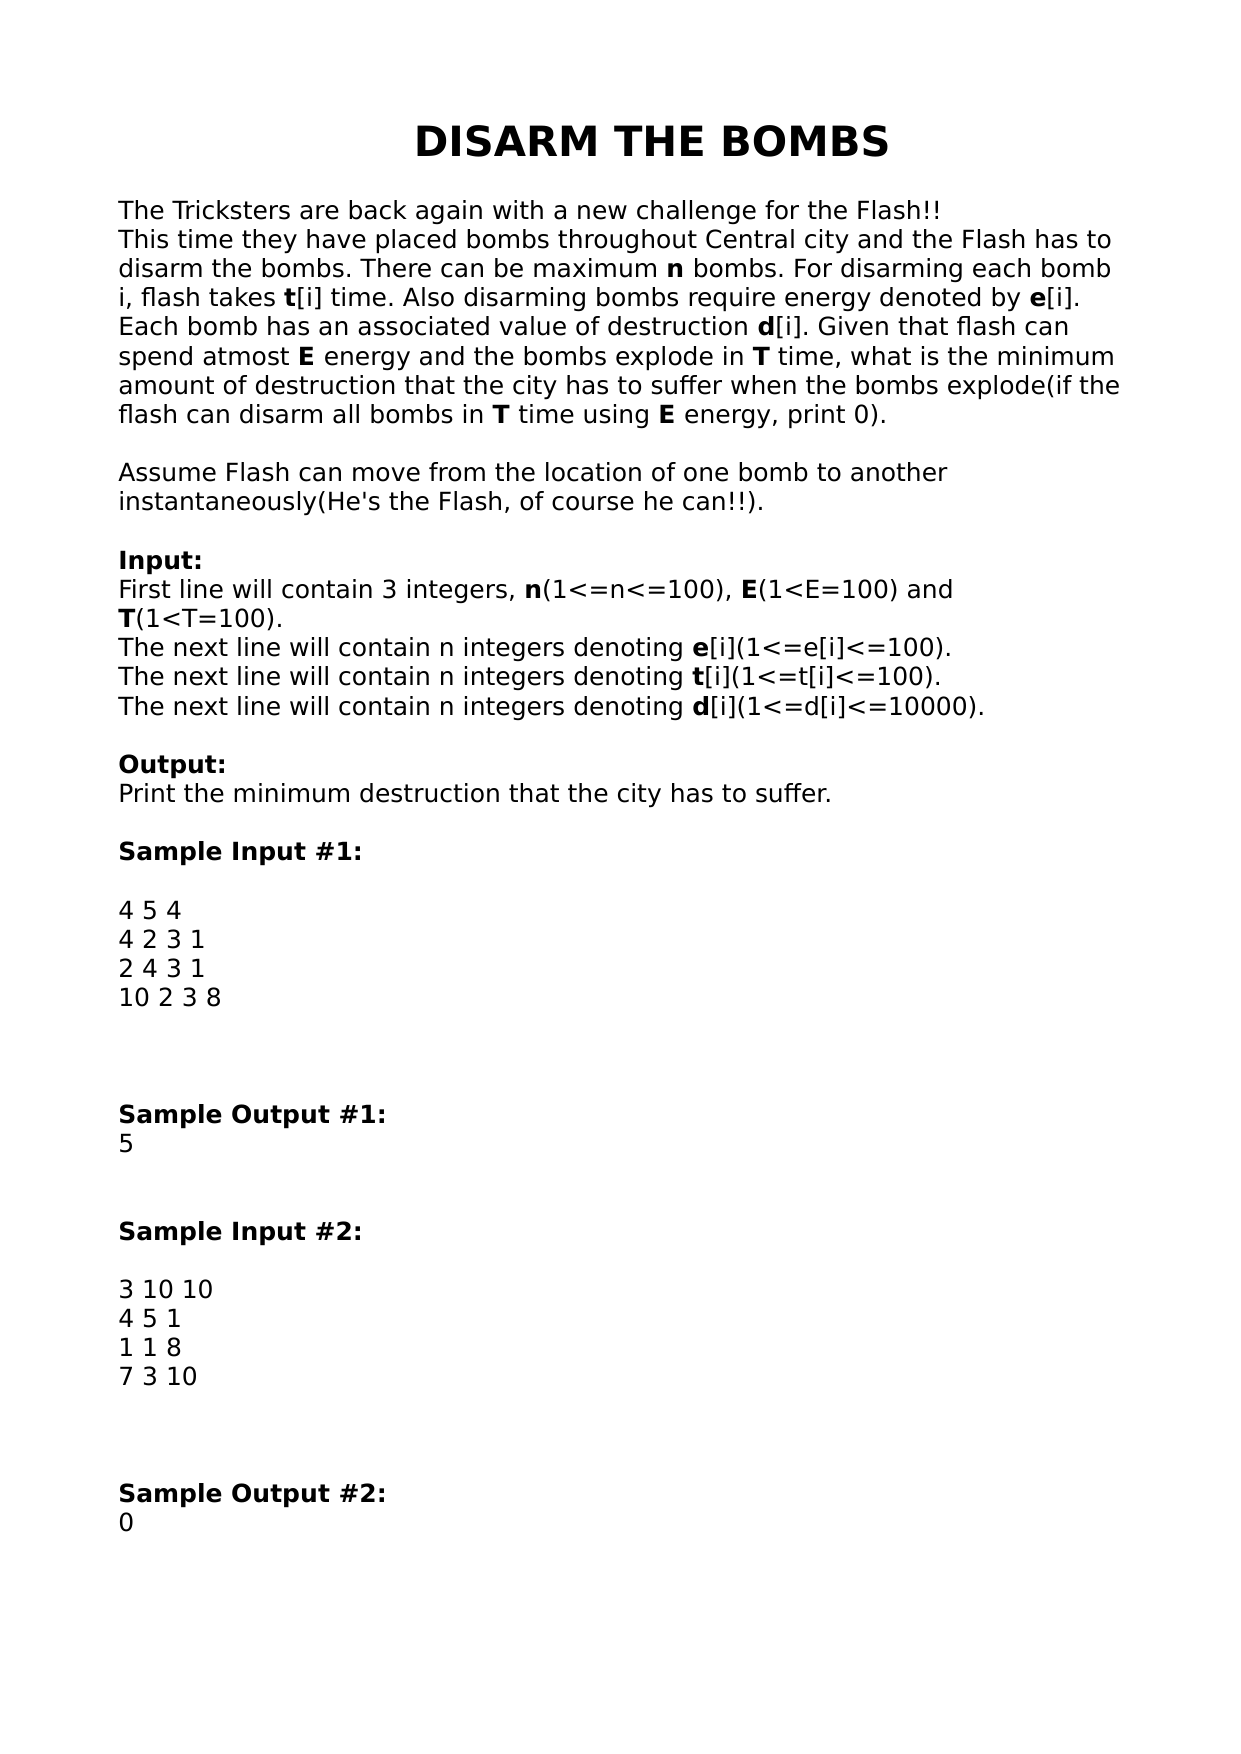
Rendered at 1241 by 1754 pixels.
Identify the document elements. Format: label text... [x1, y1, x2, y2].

text 4 5 1 [118, 1304, 1122, 1333]
text Sample Output #2: [118, 1479, 1122, 1508]
text Input: [118, 546, 1122, 575]
text The next line will contain n integers denoting t[i](1<=t[i]<=100). [118, 662, 1122, 692]
text 0 [118, 1508, 1122, 1537]
text 2 4 3 1 [118, 954, 1122, 983]
text 3 10 10 [118, 1275, 1122, 1304]
text 1 1 8 [118, 1333, 1122, 1362]
text Sample Input #1: [118, 837, 1122, 867]
text 4 5 4 [118, 896, 1122, 925]
text Print the minimum destruction that the city has to suffer. [118, 779, 1122, 808]
text 5 [118, 1129, 1122, 1158]
text Output: [118, 750, 1122, 779]
text 10 2 3 8 [118, 983, 1122, 1012]
text 7 3 10 [118, 1362, 1122, 1392]
text Sample Input #2: [118, 1217, 1122, 1246]
text The next line will contain n integers denoting d[i](1<=d[i]<=10000). [118, 692, 1122, 721]
text This time they have placed bombs throughout Central city and the Flash has to disarm the bombs. There can be maximum n bombs. For disarming each bomb i, flash takes t[i] time. Also disarming bombs require energy denoted by e[i]. Each bomb has an associated value of destruction d[i]. Given that flash can spend atmost E energy and the bombs explode in T time, what is the minimum amount of destruction that the city has to suffer when the bombs explode(if the flash can disarm all bombs in T time using E energy, print 0). [118, 225, 1122, 429]
text The Tricksters are back again with a new challenge for the Flash!! [118, 196, 1122, 225]
text First line will contain 3 integers, n(1<=n<=100), E(1<E=100) and T(1<T=100). [118, 575, 1122, 633]
text DISARM THE BOMBS [118, 118, 1122, 167]
text Assume Flash can move from the location of one bomb to another instantaneously(He's the Flash, of course he can!!). [118, 458, 1122, 517]
text The next line will contain n integers denoting e[i](1<=e[i]<=100). [118, 633, 1122, 662]
text 4 2 3 1 [118, 925, 1122, 954]
text Sample Output #1: [118, 1100, 1122, 1129]
